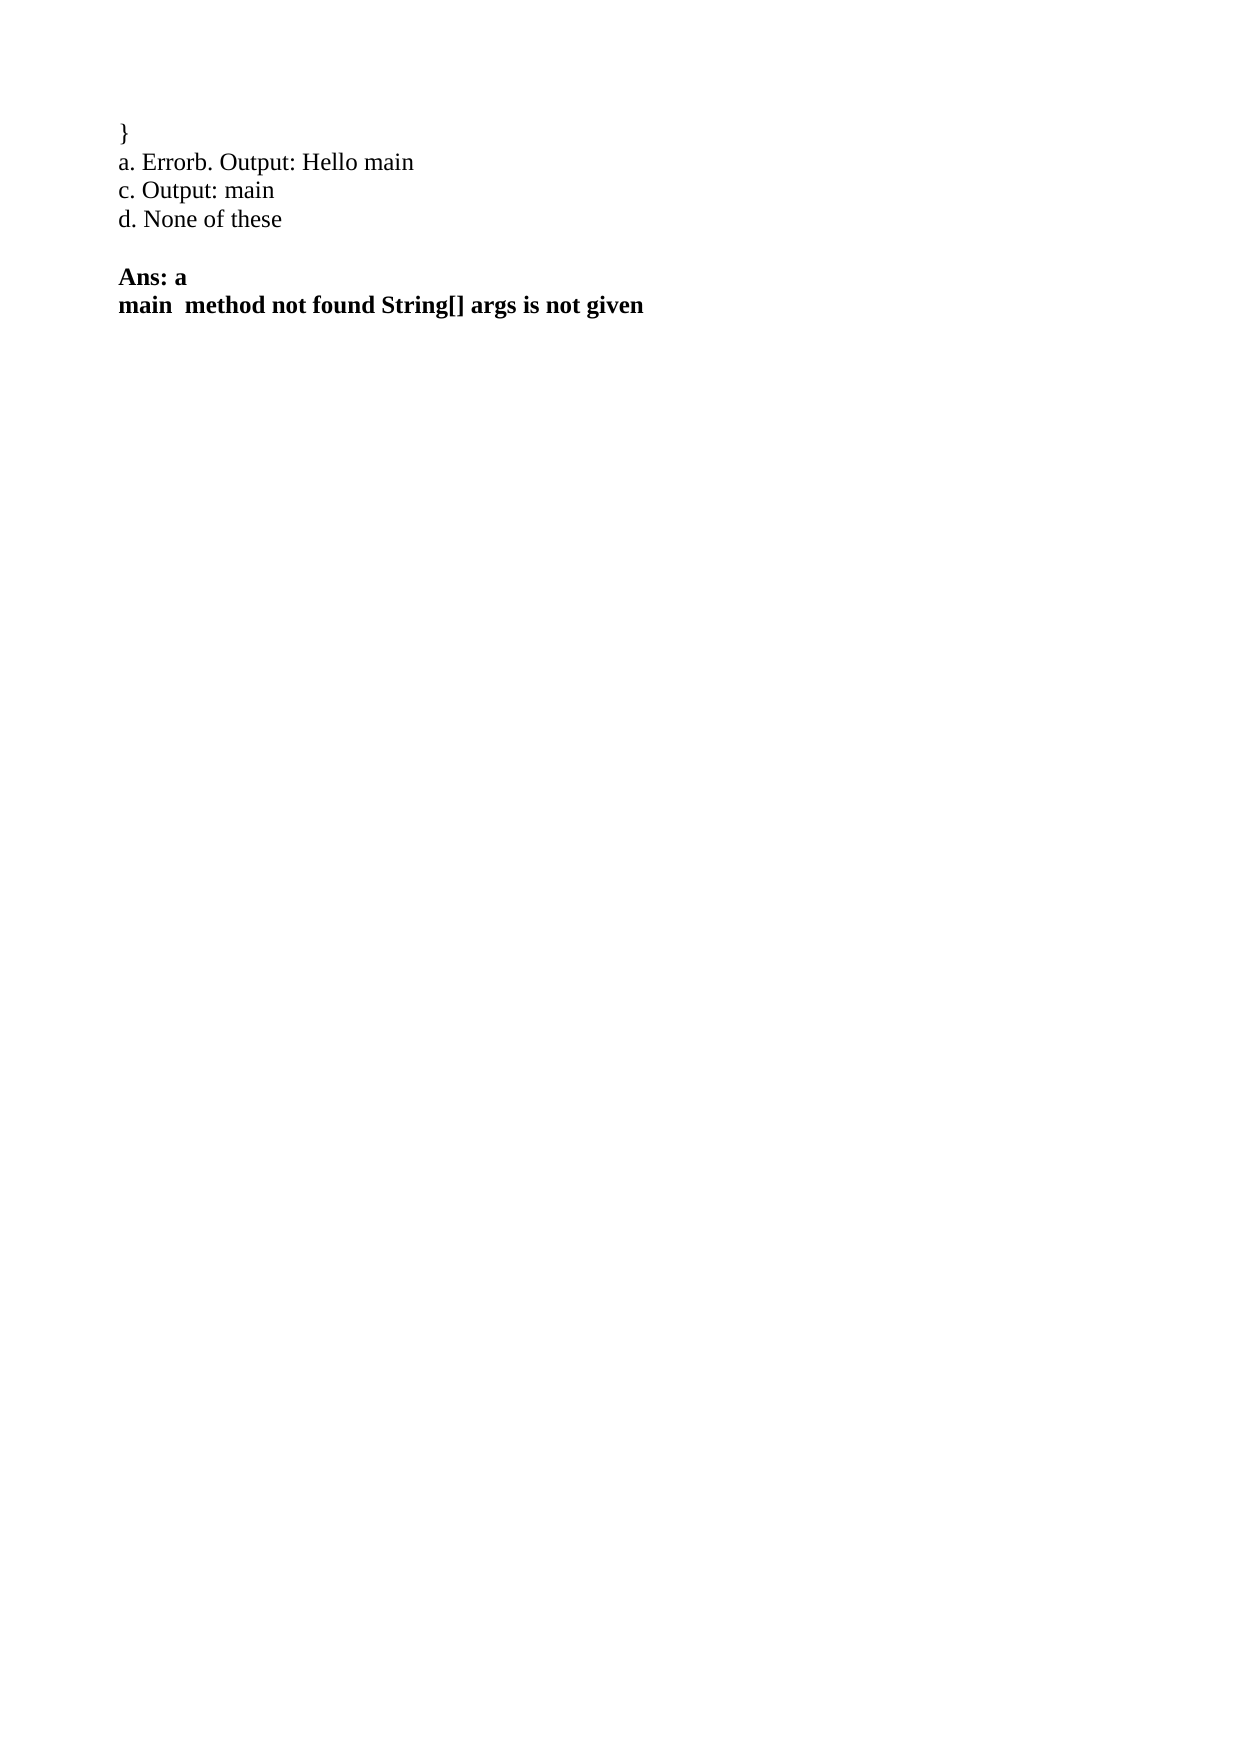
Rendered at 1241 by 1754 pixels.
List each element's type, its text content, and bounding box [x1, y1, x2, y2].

text Ans: a [118, 262, 1122, 291]
text c. Output: main [118, 176, 1122, 204]
text a. Errorb. Output: Hello main [118, 147, 1122, 176]
text } [118, 118, 1122, 147]
text d. None of these [118, 204, 1122, 233]
text main method not found String[] args is not given [118, 291, 1122, 319]
